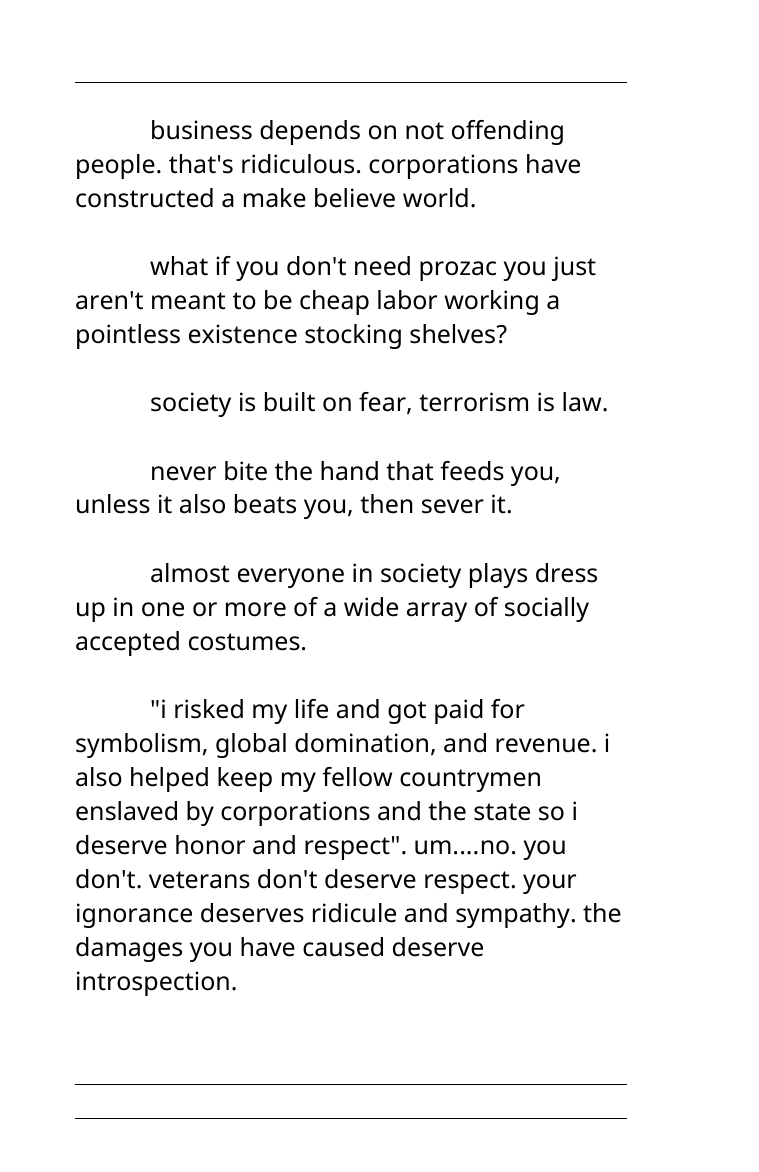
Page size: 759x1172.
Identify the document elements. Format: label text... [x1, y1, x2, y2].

text "i risked my life and got paid for symbolism, global domination, and revenue. i also helped keep my fellow countrymen enslaved by corporations and the state so i deserve honor and respect". um....no. you don't. veterans don't deserve respect. your ignorance deserves ridicule and sympathy. the damages you have caused deserve introspection. [75, 692, 627, 998]
text society is built on fear, terrorism is law. [75, 385, 627, 419]
text never bite the hand that feeds you, unless it also beats you, then sever it. [75, 453, 627, 521]
text business depends on not offending people. that's ridiculous. corporations have constructed a make believe world. [75, 112, 627, 215]
text what if you don't need prozac you just aren't meant to be cheap labor working a pointless existence stocking shelves? [75, 249, 627, 351]
text almost everyone in society plays dress up in one or more of a wide array of socially accepted costumes. [75, 555, 627, 657]
